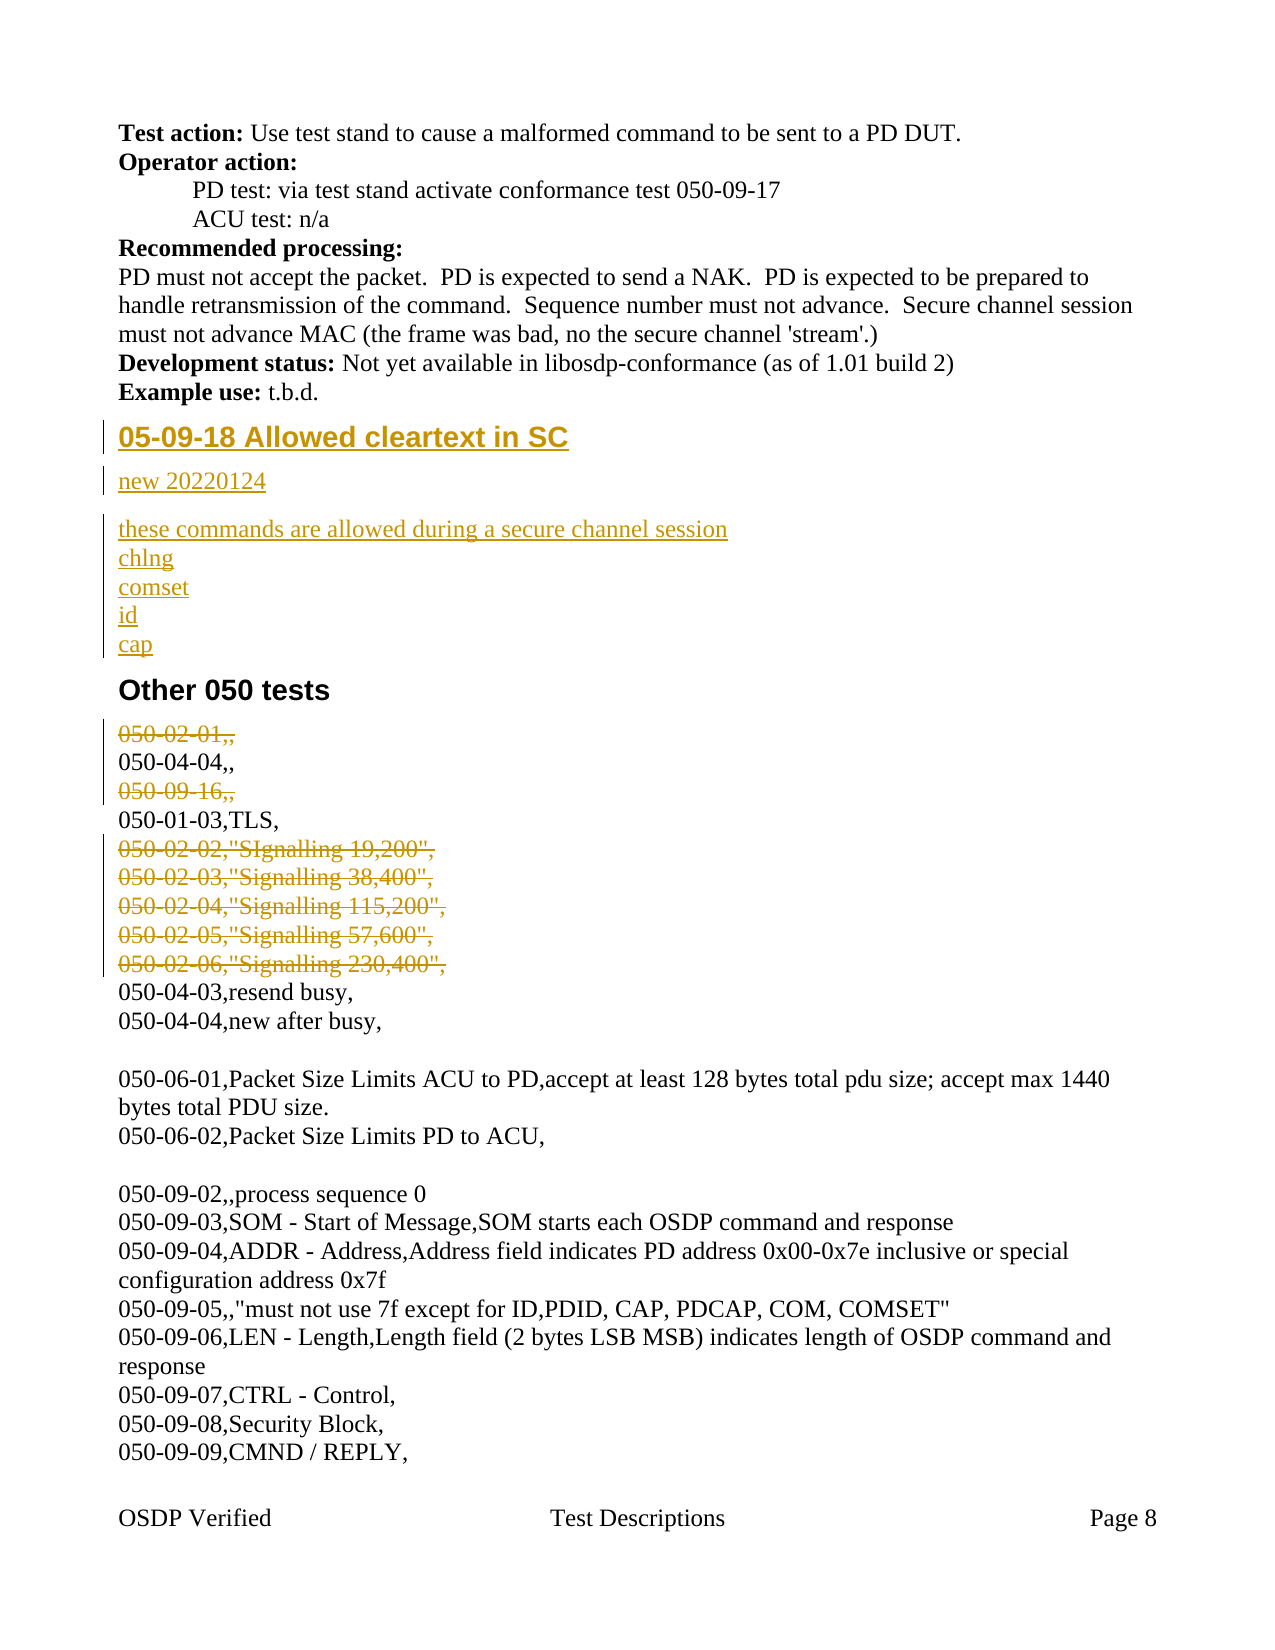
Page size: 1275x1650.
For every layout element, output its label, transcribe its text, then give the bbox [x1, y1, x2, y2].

text 050-09-03,SOM - Start of Message,SOM starts each OSDP command and response [118, 1207, 1157, 1236]
text Recommended processing: [118, 233, 1157, 262]
subtitle 05-09-18 Allowed cleartext in SC [118, 420, 1157, 454]
text ACU test: n/a [118, 204, 1157, 233]
text 050-06-02,Packet Size Limits PD to ACU, [118, 1121, 1157, 1150]
text new 20220124 [118, 466, 1157, 495]
text 050-09-08,Security Block, [118, 1409, 1157, 1437]
text 050-09-06,LEN - Length,Length field (2 bytes LSB MSB) indicates length of OSDP command and response [118, 1322, 1157, 1380]
text id [118, 600, 1157, 629]
text 050-09-05,,"must not use 7f except for ID,PDID, CAP, PDCAP, COM, COMSET" [118, 1294, 1157, 1322]
text these commands are allowed during a secure channel session [118, 514, 1157, 543]
text 050-04-03,resend busy, [118, 977, 1157, 1006]
text 050-09-02,,process sequence 0 [118, 1179, 1157, 1207]
text 050-04-04,, [118, 719, 1157, 805]
text PD test: via test stand activate conformance test 050-09-17 [118, 176, 1157, 204]
subtitle Other 050 tests [118, 672, 1157, 706]
text Operator action: [118, 147, 1157, 176]
text chlng [118, 543, 1157, 572]
text 050-09-09,CMND / REPLY, [118, 1437, 1157, 1466]
text Example use: t.b.d. [118, 377, 1157, 406]
text Development status: Not yet available in libosdp-conformance (as of 1.01 build 2) [118, 348, 1157, 377]
text cap [118, 629, 1157, 658]
text 050-04-04,new after busy, [118, 1006, 1157, 1035]
text comset [118, 572, 1157, 600]
text 050-09-07,CTRL - Control, [118, 1380, 1157, 1409]
text Test action: Use test stand to cause a malformed command to be sent to a PD DUT. [118, 118, 1157, 147]
text 050-09-04,ADDR - Address,Address field indicates PD address 0x00-0x7e inclusive or special configuration address 0x7f [118, 1236, 1157, 1294]
text 050-01-03,TLS, [118, 805, 1157, 834]
text 050-06-01,Packet Size Limits ACU to PD,accept at least 128 bytes total pdu size; accept max 1440 bytes total PDU size. [118, 1064, 1157, 1121]
text PD must not accept the packet. PD is expected to send a NAK. PD is expected to be prepared to handle retransmission of the command. Sequence number must not advance. Secure channel session must not advance MAC (the frame was bad, no the secure channel 'stream'.) [118, 262, 1157, 348]
